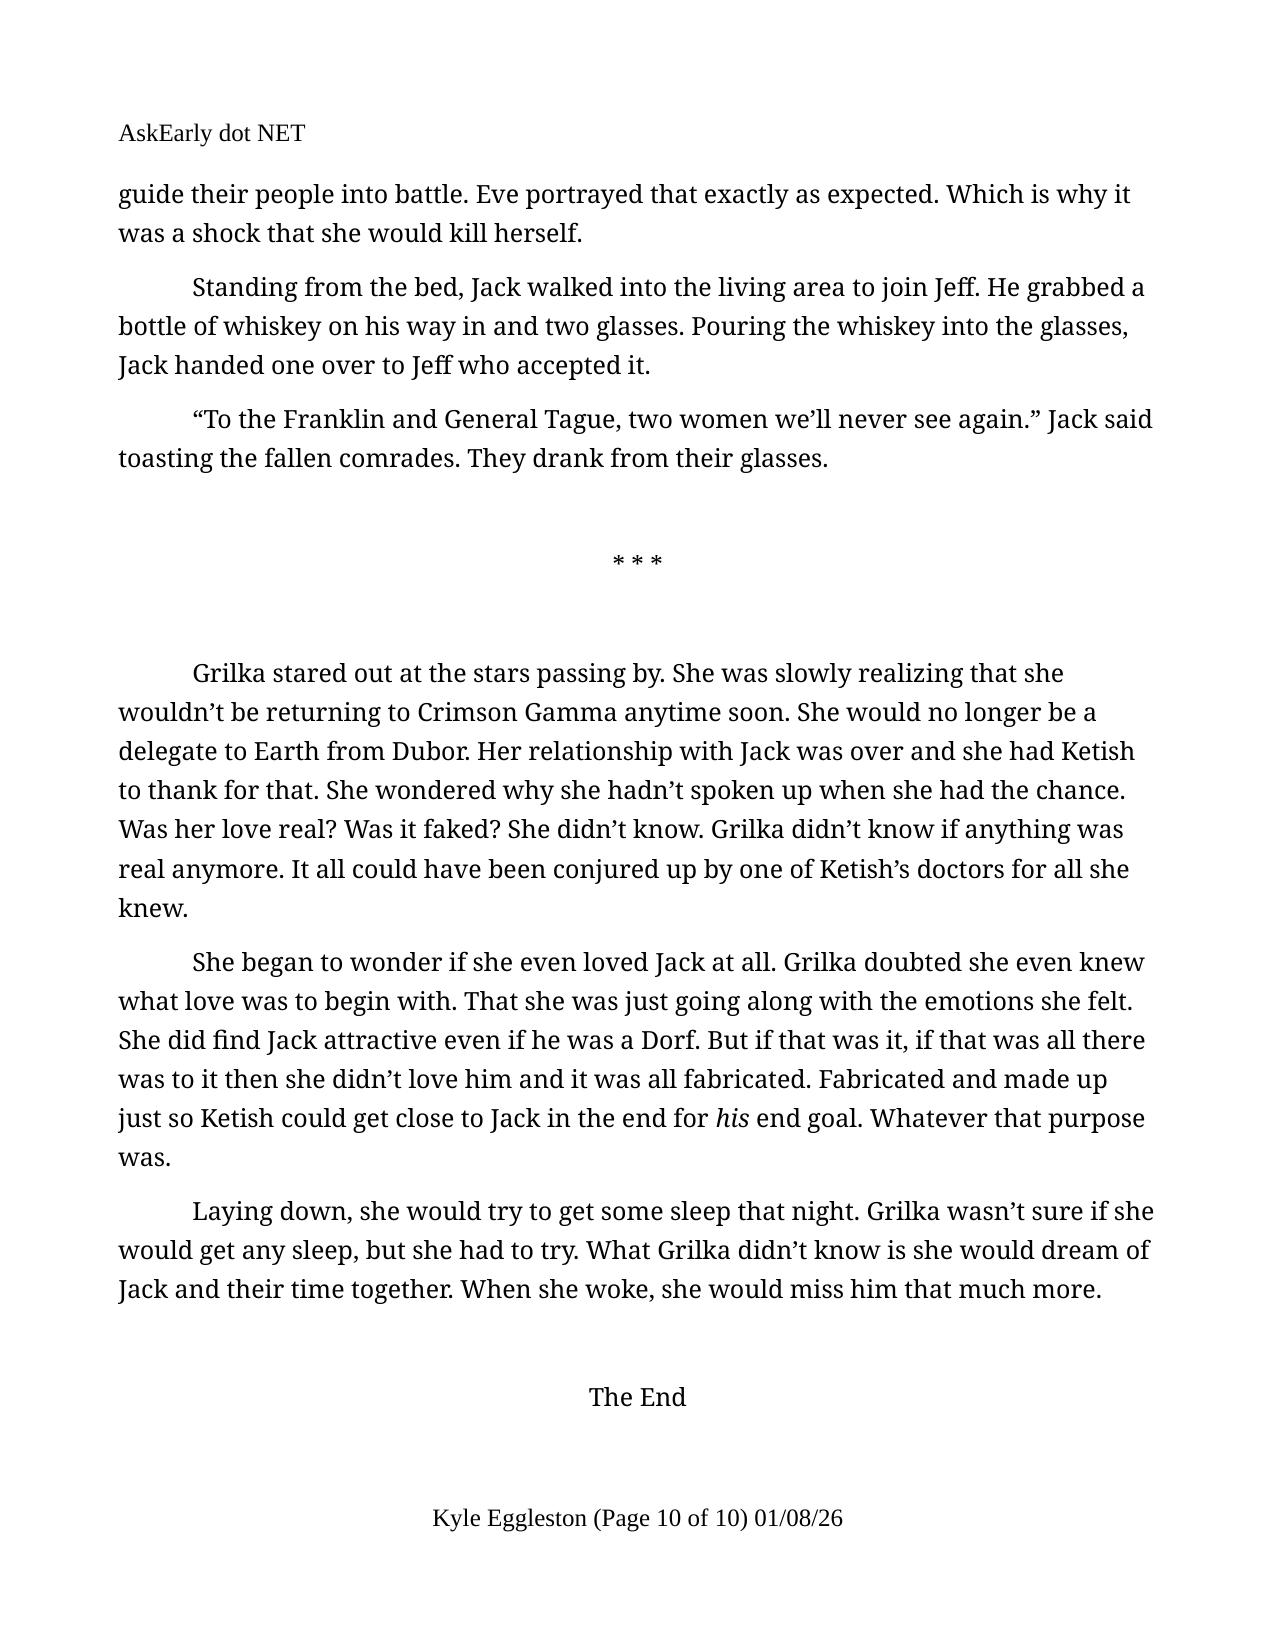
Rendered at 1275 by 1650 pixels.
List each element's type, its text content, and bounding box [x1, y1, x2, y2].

text Laying down, she would try to get some sleep that night. Grilka wasn’t sure if she would get any sleep, but she had to try. What Grilka didn’t know is she would dream of Jack and their time together. When she woke, she would miss him that much more. [118, 1194, 1157, 1306]
text * * * [118, 548, 1157, 582]
text The End [118, 1380, 1157, 1414]
text guide their people into battle. Eve portrayed that exactly as expected. Which is why it was a shock that she would kill herself. [118, 176, 1157, 249]
text She began to wonder if she even loved Jack at all. Grilka doubted she even knew what love was to begin with. That she was just going along with the emotions she felt. She did find Jack attractive even if he was a Dorf. But if that was it, if that was all there was to it then she didn’t love him and it was all fabricated. Fabricated and made up just so Ketish could get close to Jack in the end for his end goal. Whatever that purpose was. [118, 944, 1157, 1174]
text “To the Franklin and General Tague, two women we’ll never see again.” Jack said toasting the fallen comrades. They drank from their glasses. [118, 401, 1157, 474]
text Standing from the bed, Jack walked into the living area to join Jeff. He grabbed a bottle of whiskey on his way in and two glasses. Pouring the whiskey into the glasses, Jack handed one over to Jeff who accepted it. [118, 269, 1157, 382]
text Grilka stared out at the stars passing by. She was slowly realizing that she wouldn’t be returning to Crimson Gamma anytime soon. She would no longer be a delegate to Earth from Dubor. Her relationship with Jack was over and she had Ketish to thank for that. She wondered why she hadn’t spoken up when she had the chance. Was her love real? Was it faked? She didn’t know. Grilka didn’t know if anything was real anymore. It all could have been conjured up by one of Ketish’s doctors for all she knew. [118, 656, 1157, 924]
